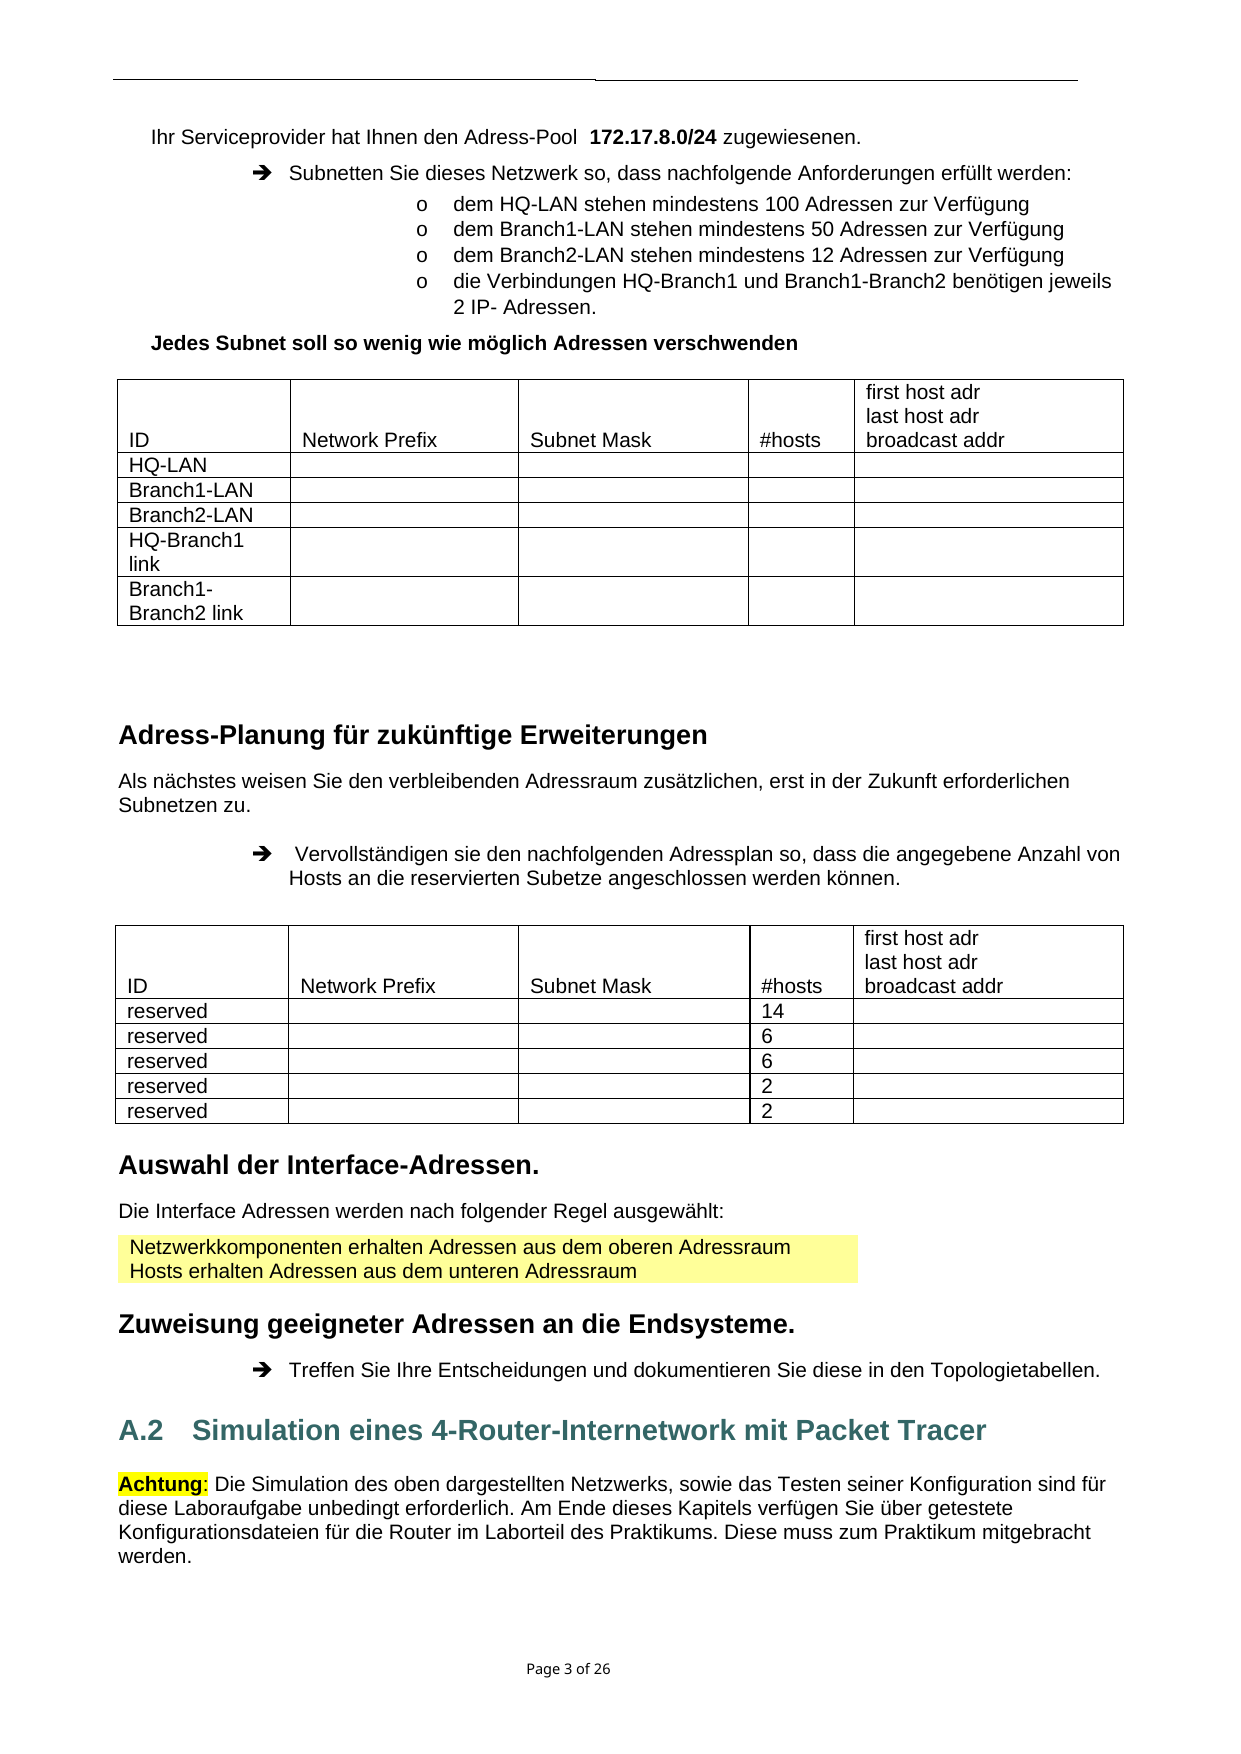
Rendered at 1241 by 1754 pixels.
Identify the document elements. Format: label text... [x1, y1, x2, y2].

table_cell [519, 577, 748, 625]
list die Verbindungen HQ-Branch1 und Branch1-Branch2 benötigen jeweils 2 IP- Adressen. [416, 269, 1122, 319]
table_cell [749, 503, 854, 527]
table_cell [749, 577, 854, 625]
table_cell [854, 1024, 1123, 1048]
list Subnetten Sie dieses Netzwerk so, dass nachfolgende Anforderungen erfüllt werden: [251, 161, 1122, 185]
text Jedes Subnet soll so wenig wie möglich Adressen verschwenden [151, 331, 1122, 379]
table_cell Branch1-LAN [118, 478, 290, 502]
list Vervollständigen sie den nachfolgenden Adressplan so, dass die angegebene Anzahl von Hosts an die reservierten Subetze angeschlossen werden können. [251, 842, 1122, 918]
table_cell [854, 1074, 1123, 1098]
table_cell [855, 478, 1123, 502]
table_header first host adr last host adr broadcast addr [855, 380, 1123, 452]
table_cell [291, 577, 518, 625]
table_cell [519, 1024, 749, 1048]
table_header Network Prefix [289, 926, 518, 998]
table_header first host adr last host adr broadcast addr [854, 926, 1123, 998]
list dem Branch1-LAN stehen mindestens 50 Adressen zur Verfügung [416, 217, 1122, 243]
table_cell HQ-LAN [118, 453, 290, 477]
text Ihr Serviceprovider hat Ihnen den Adress-Pool 172.17.8.0/24 zugewiesenen. [151, 125, 1122, 149]
list dem Branch2-LAN stehen mindestens 12 Adressen zur Verfügung [416, 243, 1122, 269]
table_cell HQ-Branch1 link [118, 528, 290, 576]
table_cell 2 [751, 1074, 853, 1098]
table_cell reserved [116, 1049, 288, 1073]
table_cell [854, 999, 1123, 1023]
text Achtung: Die Simulation des oben dargestellten Netzwerks, sowie das Testen seiner Konfiguration sind für diese Laboraufgabe unbedingt erforderlich. Am Ende dieses Kapitels verfügen Sie über getestete Konfigurationsdateien für die Router im Laborteil des Praktikums. Diese muss zum Praktikum mitgebracht werden. [118, 1472, 1122, 1568]
table_cell [519, 453, 748, 477]
table_cell Branch1-Branch2 link [118, 577, 290, 625]
table_cell reserved [116, 1099, 288, 1123]
table_header #hosts [751, 926, 853, 998]
table_cell [855, 577, 1123, 625]
table_header ID [118, 380, 290, 452]
table_cell 14 [751, 999, 853, 1023]
table_cell [749, 478, 854, 502]
table_cell [519, 1074, 749, 1098]
table_cell [289, 1024, 518, 1048]
table_cell Branch2-LAN [118, 503, 290, 527]
subtitle A.2 Simulation eines 4-Router-Internetwork mit Packet Tracer [118, 1413, 1122, 1447]
table_cell [291, 528, 518, 576]
table_cell [289, 1049, 518, 1073]
table_cell [855, 453, 1123, 477]
table_cell [749, 528, 854, 576]
table_cell [749, 453, 854, 477]
table_cell 2 [751, 1099, 853, 1123]
table_cell [519, 478, 748, 502]
subtitle Zuweisung geeigneter Adressen an die Endsysteme. [118, 1308, 1122, 1339]
table_header Netzwerkkomponenten erhalten Adressen aus dem oberen Adressraum Hosts erhalten Adressen aus dem unteren Adressraum [118, 1235, 858, 1283]
table_cell [289, 1099, 518, 1123]
table_cell [519, 1049, 749, 1073]
text Die Interface Adressen werden nach folgender Regel ausgewählt: [118, 1199, 1122, 1223]
table_cell reserved [116, 1024, 288, 1048]
table_header Subnet Mask [519, 380, 748, 452]
table_cell reserved [116, 1074, 288, 1098]
table_cell [519, 1099, 749, 1123]
table_cell [289, 1074, 518, 1098]
subtitle Auswahl der Interface-Adressen. [118, 1149, 1122, 1180]
table_cell [855, 503, 1123, 527]
subtitle Adress-Planung für zukünftige Erweiterungen [118, 719, 1122, 750]
table_cell [855, 528, 1123, 576]
table_cell [519, 999, 749, 1023]
table_header Subnet Mask [519, 926, 749, 998]
table_cell [291, 453, 518, 477]
table_cell [854, 1099, 1123, 1123]
list Treffen Sie Ihre Entscheidungen und dokumentieren Sie diese in den Topologietabellen. [251, 1358, 1122, 1382]
table_cell reserved [116, 999, 288, 1023]
table_cell 6 [751, 1024, 853, 1048]
table_cell [519, 503, 748, 527]
table_cell [291, 478, 518, 502]
table_cell 6 [751, 1049, 853, 1073]
table_cell [289, 999, 518, 1023]
list dem HQ-LAN stehen mindestens 100 Adressen zur Verfügung [416, 191, 1122, 217]
table_header Network Prefix [291, 380, 518, 452]
table_cell [519, 528, 748, 576]
table_header #hosts [749, 380, 854, 452]
table_cell [291, 503, 518, 527]
table_header ID [116, 926, 288, 998]
table_cell [854, 1049, 1123, 1073]
text Als nächstes weisen Sie den verbleibenden Adressraum zusätzlichen, erst in der Zukunft erforderlichen Subnetzen zu. [118, 769, 1122, 817]
